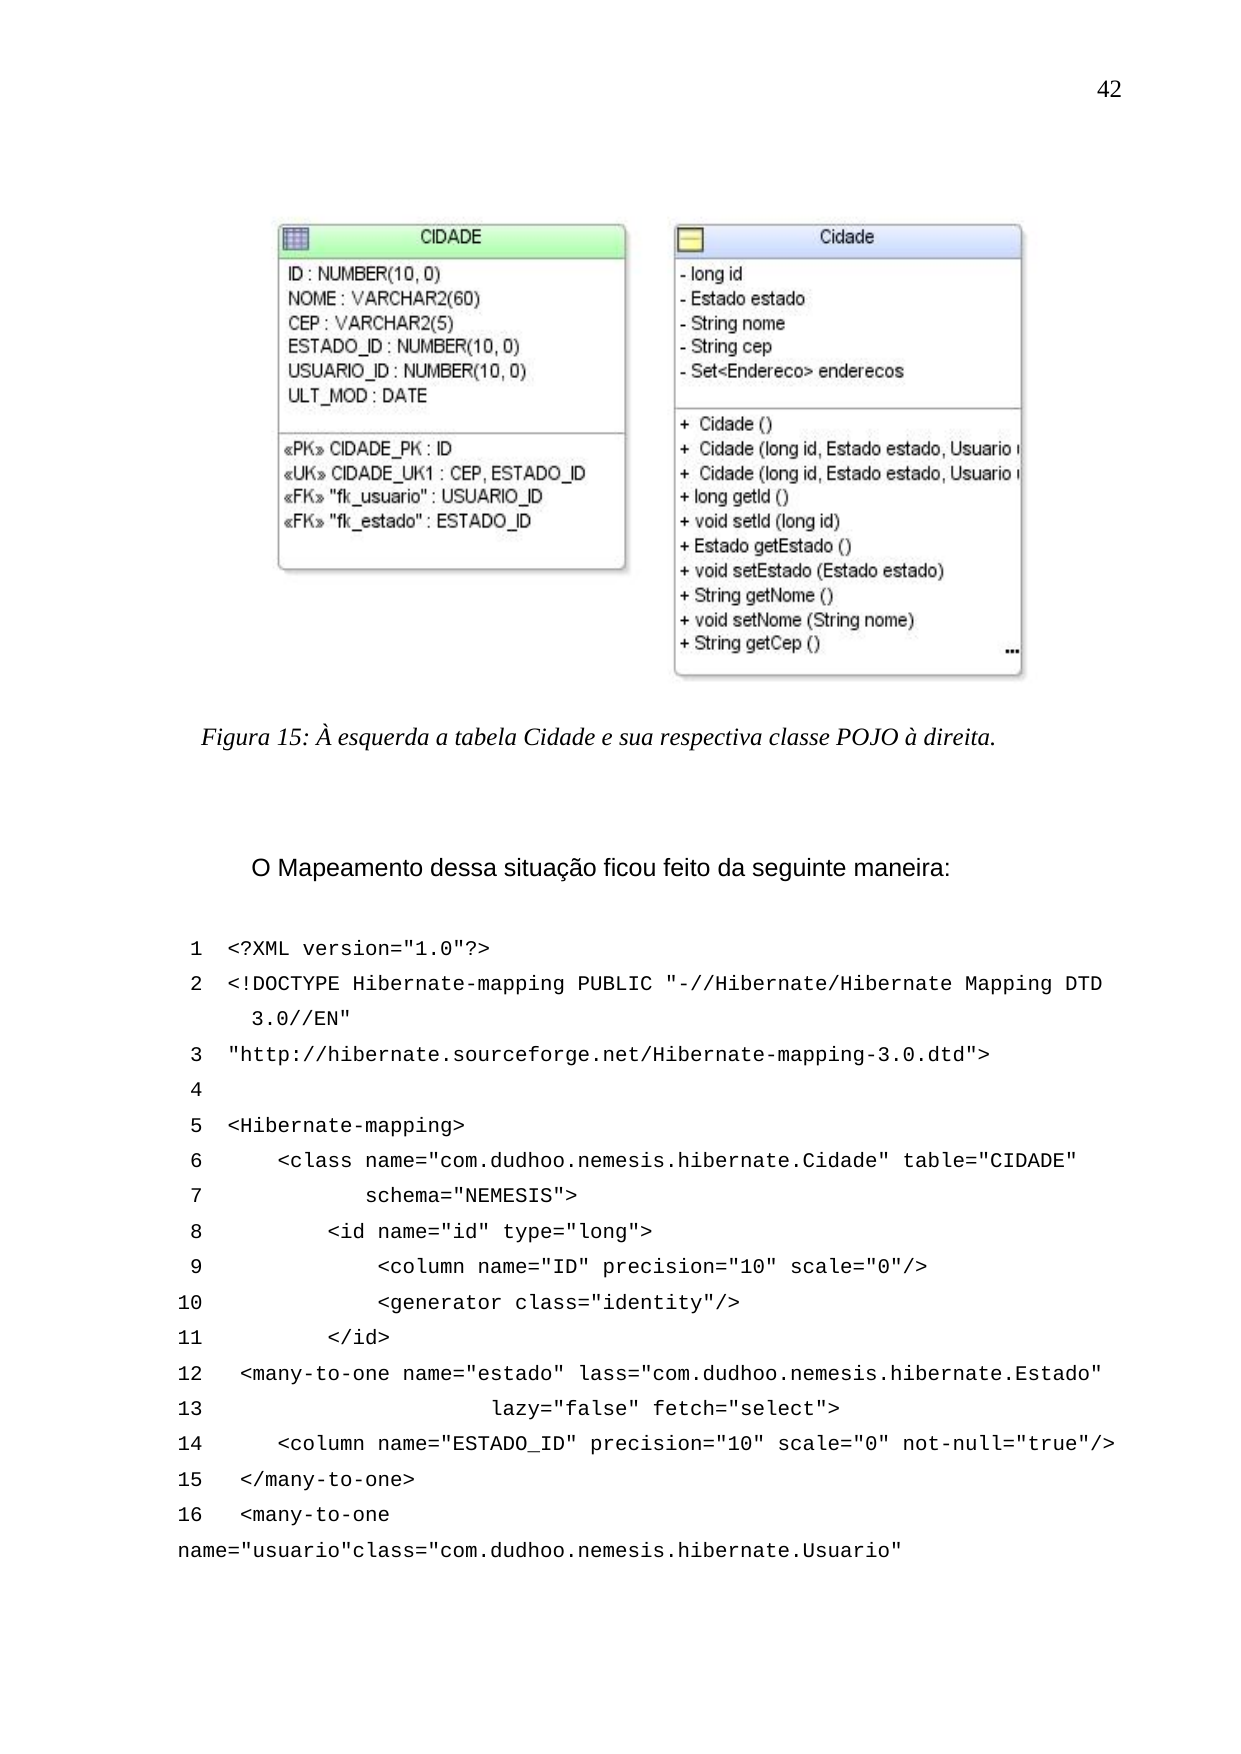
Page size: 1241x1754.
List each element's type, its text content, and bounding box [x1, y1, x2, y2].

picture [245, 190, 1054, 710]
text 4 [177, 1079, 1122, 1103]
text 2 <!DOCTYPE Hibernate-mapping PUBLIC "-//Hibernate/Hibernate Mapping DTD 3.0//EN" [177, 973, 1122, 1032]
text 14 <column name="ESTADO_ID" precision="10" scale="0" not-null="true"/> [177, 1433, 1122, 1457]
text 1 <?XML version="1.0"?> [177, 938, 1122, 961]
text 8 <id name="id" type="long"> [177, 1221, 1122, 1244]
text Figura 15: À esquerda a tabela Cidade e sua respectiva classe POJO à direita. [201, 190, 1098, 751]
text 10 <generator class="identity"/> [177, 1292, 1122, 1315]
text 13 lazy="false" fetch="select"> [177, 1398, 1122, 1422]
text 12 <many-to-one name="estado" lass="com.dudhoo.nemesis.hibernate.Estado" [177, 1363, 1122, 1386]
text 9 <column name="ID" precision="10" scale="0"/> [177, 1256, 1122, 1280]
text 11 </id> [177, 1327, 1122, 1351]
text 15 </many-to-one> [177, 1469, 1122, 1492]
text 7 schema="NEMESIS"> [177, 1186, 1122, 1209]
text 3 "http://hibernate.sourceforge.net/Hibernate-mapping-3.0.dtd"> [177, 1044, 1122, 1067]
text 6 <class name="com.dudhoo.nemesis.hibernate.Cidade" table="CIDADE" [177, 1150, 1122, 1174]
text O Mapeamento dessa situação ficou feito da seguinte maneira: [177, 854, 1122, 882]
text 16 <many-to-one name="usuario"class="com.dudhoo.nemesis.hibernate.Usuario" [177, 1504, 1122, 1563]
text 5 <Hibernate-mapping> [177, 1115, 1122, 1138]
